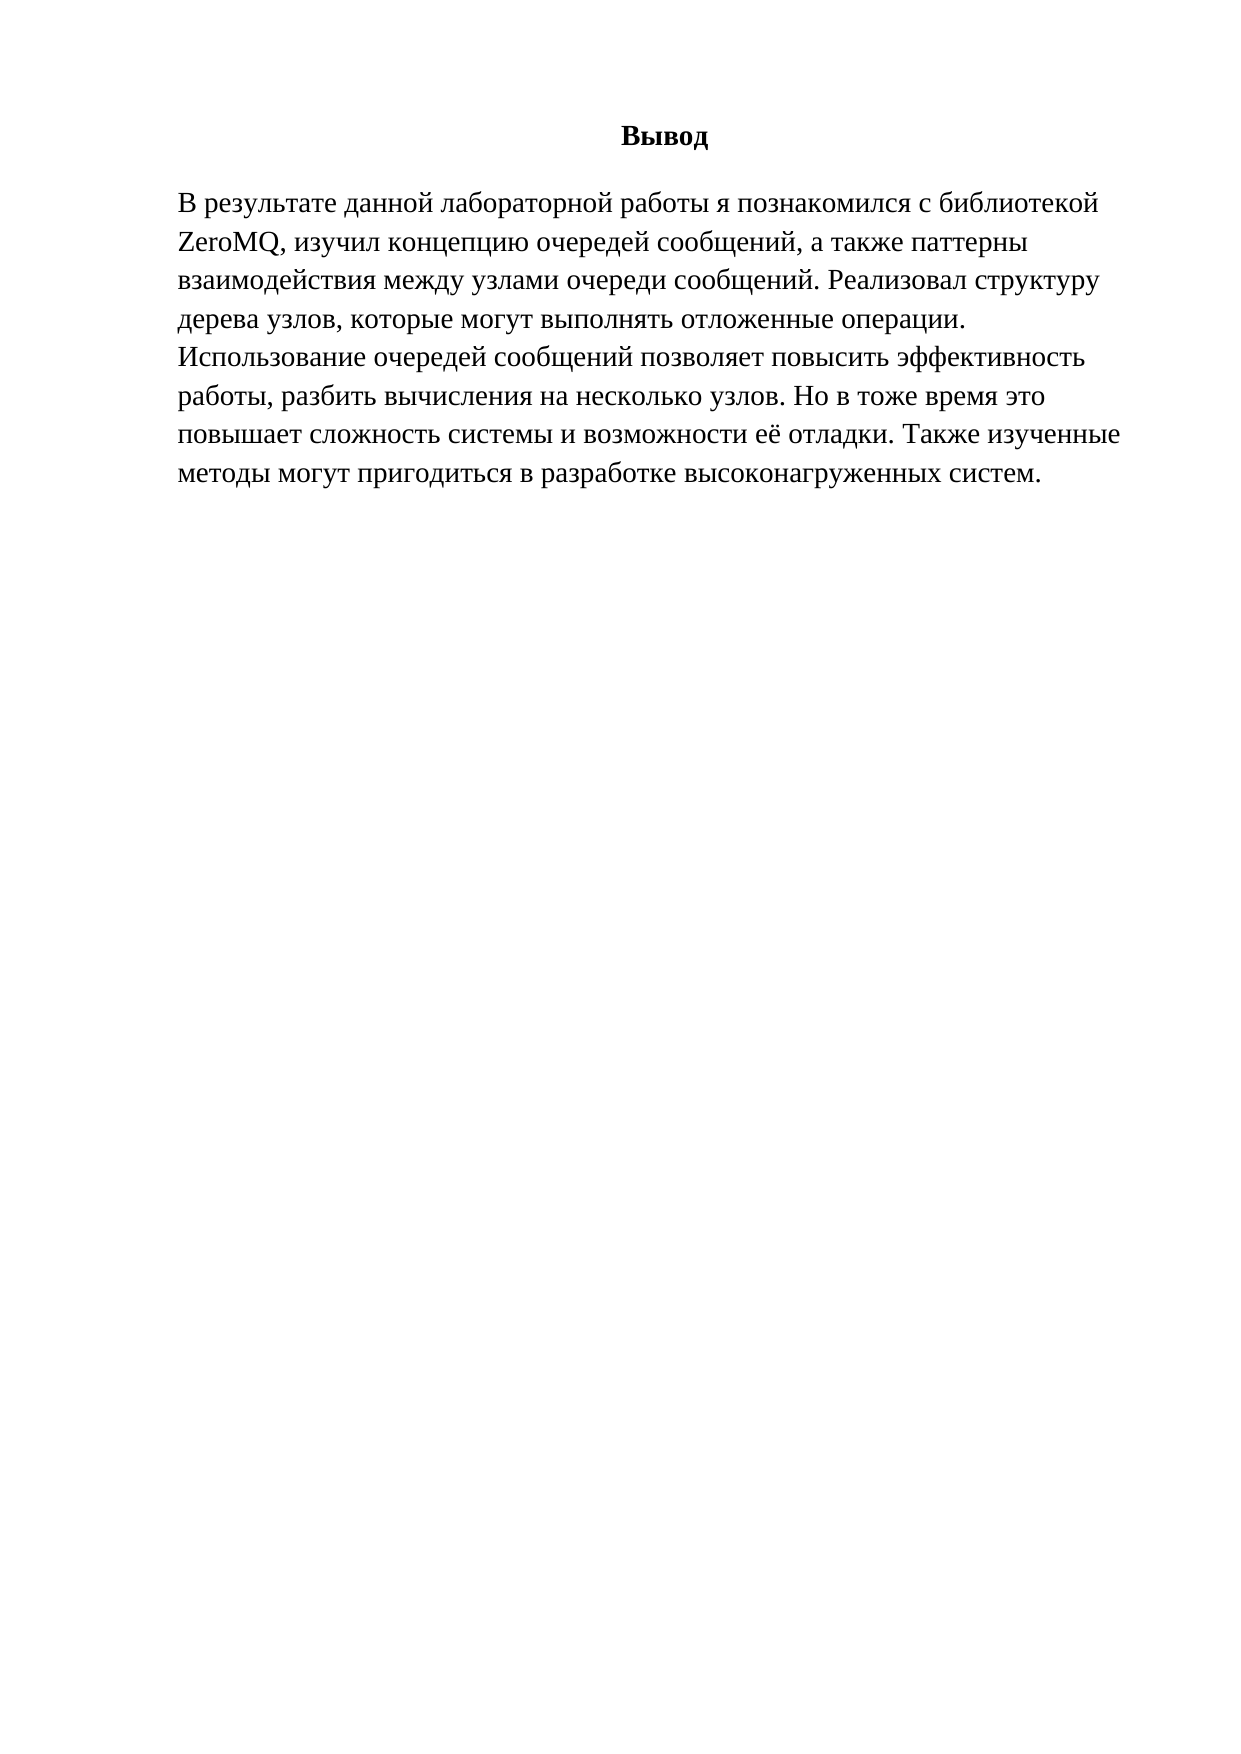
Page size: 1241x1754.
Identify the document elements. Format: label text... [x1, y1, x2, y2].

text Вывод [177, 118, 1152, 152]
text В результате данной лабораторной работы я познакомился с библиотекой ZeroMQ, изучил концепцию очередей сообщений, а также паттерны взаимодействия между узлами очереди сообщений. Реализовал структуру дерева узлов, которые могут выполнять отложенные операции. Использование очередей сообщений позволяет повысить эффективность работы, разбить вычисления на несколько узлов. Но в тоже время это повышает сложность системы и возможности её отладки. Также изученные методы могут пригодиться в разработке высоконагруженных систем. [177, 185, 1152, 488]
